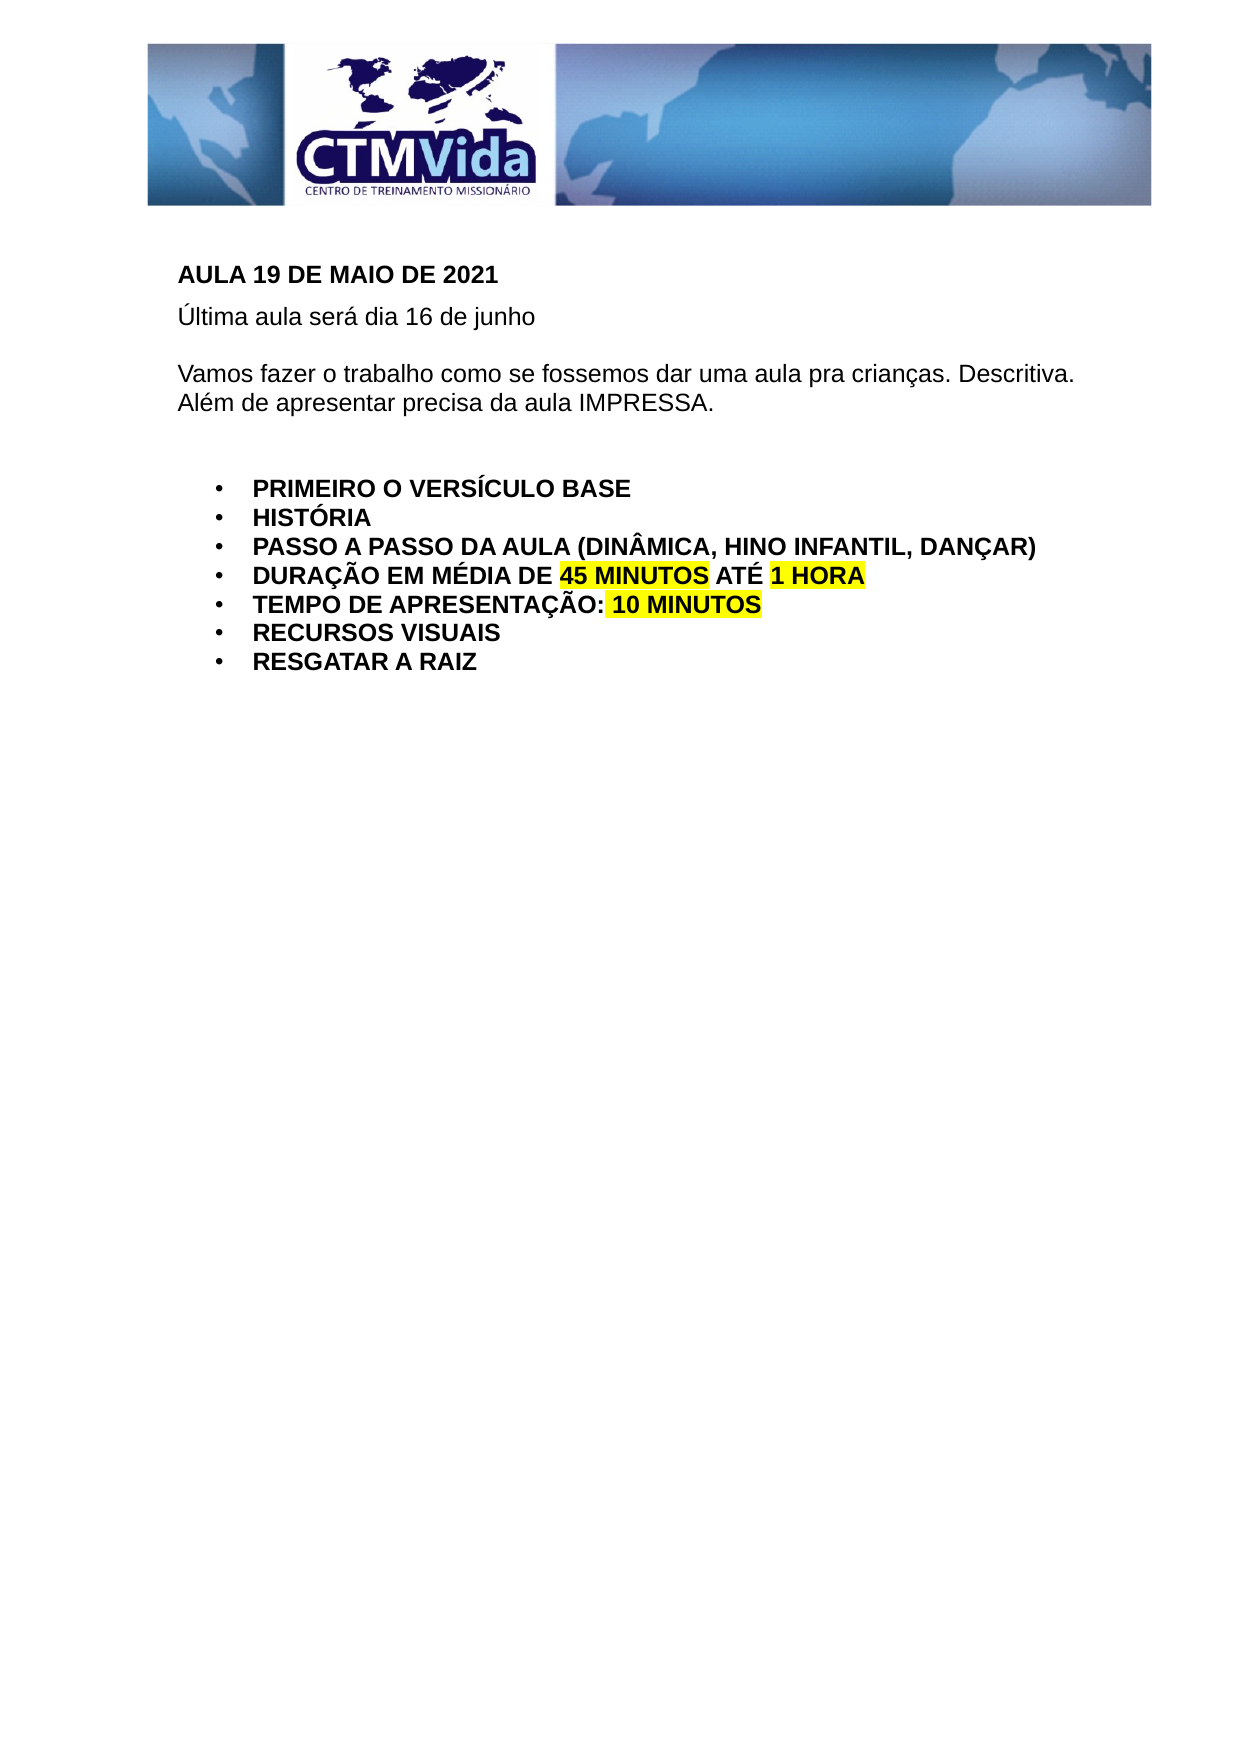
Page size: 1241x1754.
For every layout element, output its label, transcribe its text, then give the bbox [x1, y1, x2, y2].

subtitle Aula 19 de maio de 2021 [177, 260, 1122, 289]
list HISTÓRIA [215, 503, 1122, 532]
text Última aula será dia 16 de junho [177, 302, 1122, 330]
list RECURSOS VISUAIS [215, 618, 1122, 647]
text Vamos fazer o trabalho como se fossemos dar uma aula pra crianças. Descritiva. [177, 359, 1122, 388]
list TEMPO DE APRESENTAÇÃO: 10 MINUTOS [215, 589, 1122, 618]
picture [147, 43, 1152, 206]
list PASSO A PASSO DA AULA (DINÂMICA, HINO INFANTIL, DANÇAR) [215, 532, 1122, 561]
text Além de apresentar precisa da aula IMPRESSA. [177, 388, 1122, 417]
list DURAÇÃO EM MÉDIA DE 45 MINUTOS ATÉ 1 HORA [215, 561, 1122, 589]
list RESGATAR A RAIZ [215, 647, 1122, 676]
list PRIMEIRO O VERSÍCULO BASE [215, 474, 1122, 503]
